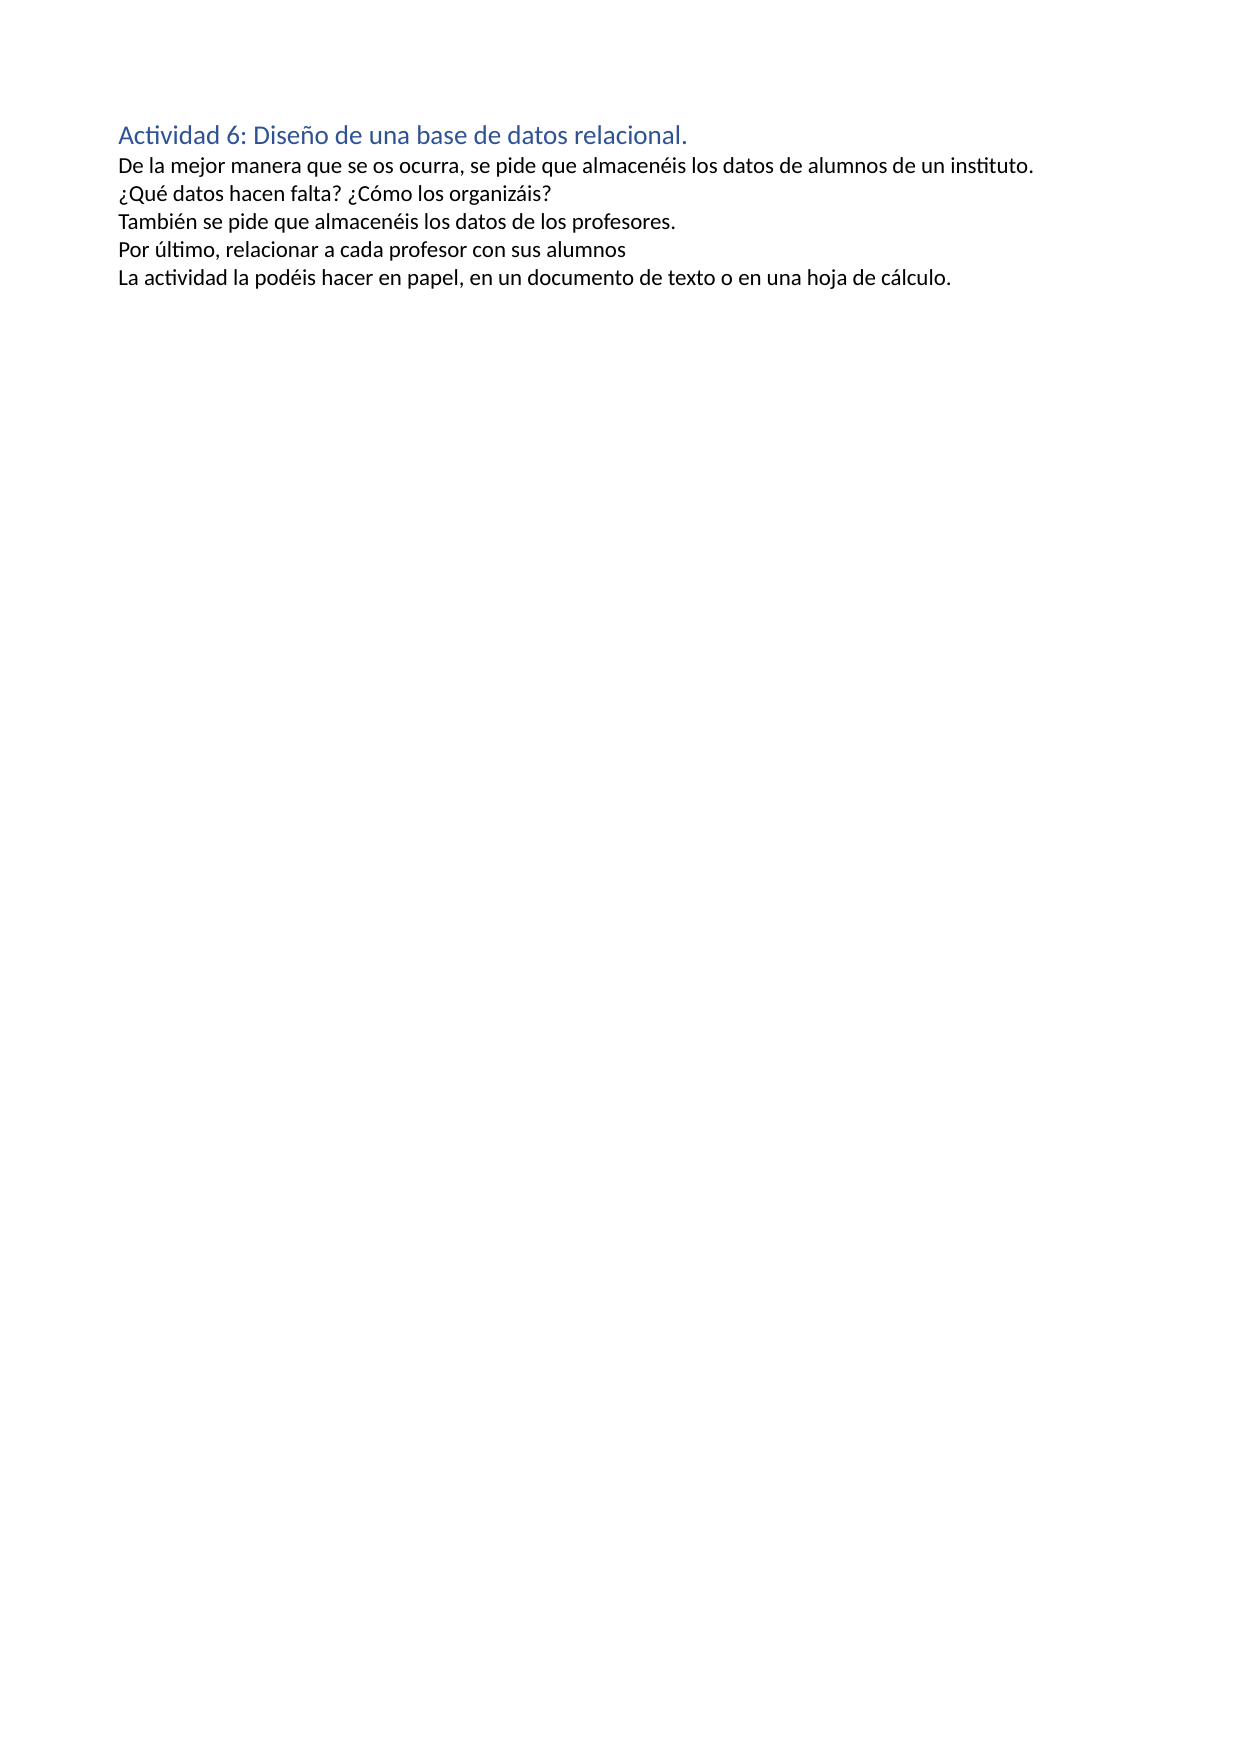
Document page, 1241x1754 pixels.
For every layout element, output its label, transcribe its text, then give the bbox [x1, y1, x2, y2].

text También se pide que almacenéis los datos de los profesores. [118, 207, 1122, 235]
text Por último, relacionar a cada profesor con sus alumnos [118, 235, 1122, 263]
text De la mejor manera que se os ocurra, se pide que almacenéis los datos de alumnos de un instituto. [118, 151, 1122, 179]
text La actividad la podéis hacer en papel, en un documento de texto o en una hoja de cálculo. [118, 263, 1122, 291]
text Actividad 6: Diseño de una base de datos relacional. [118, 118, 1122, 151]
text ¿Qué datos hacen falta? ¿Cómo los organizáis? [118, 179, 1122, 207]
